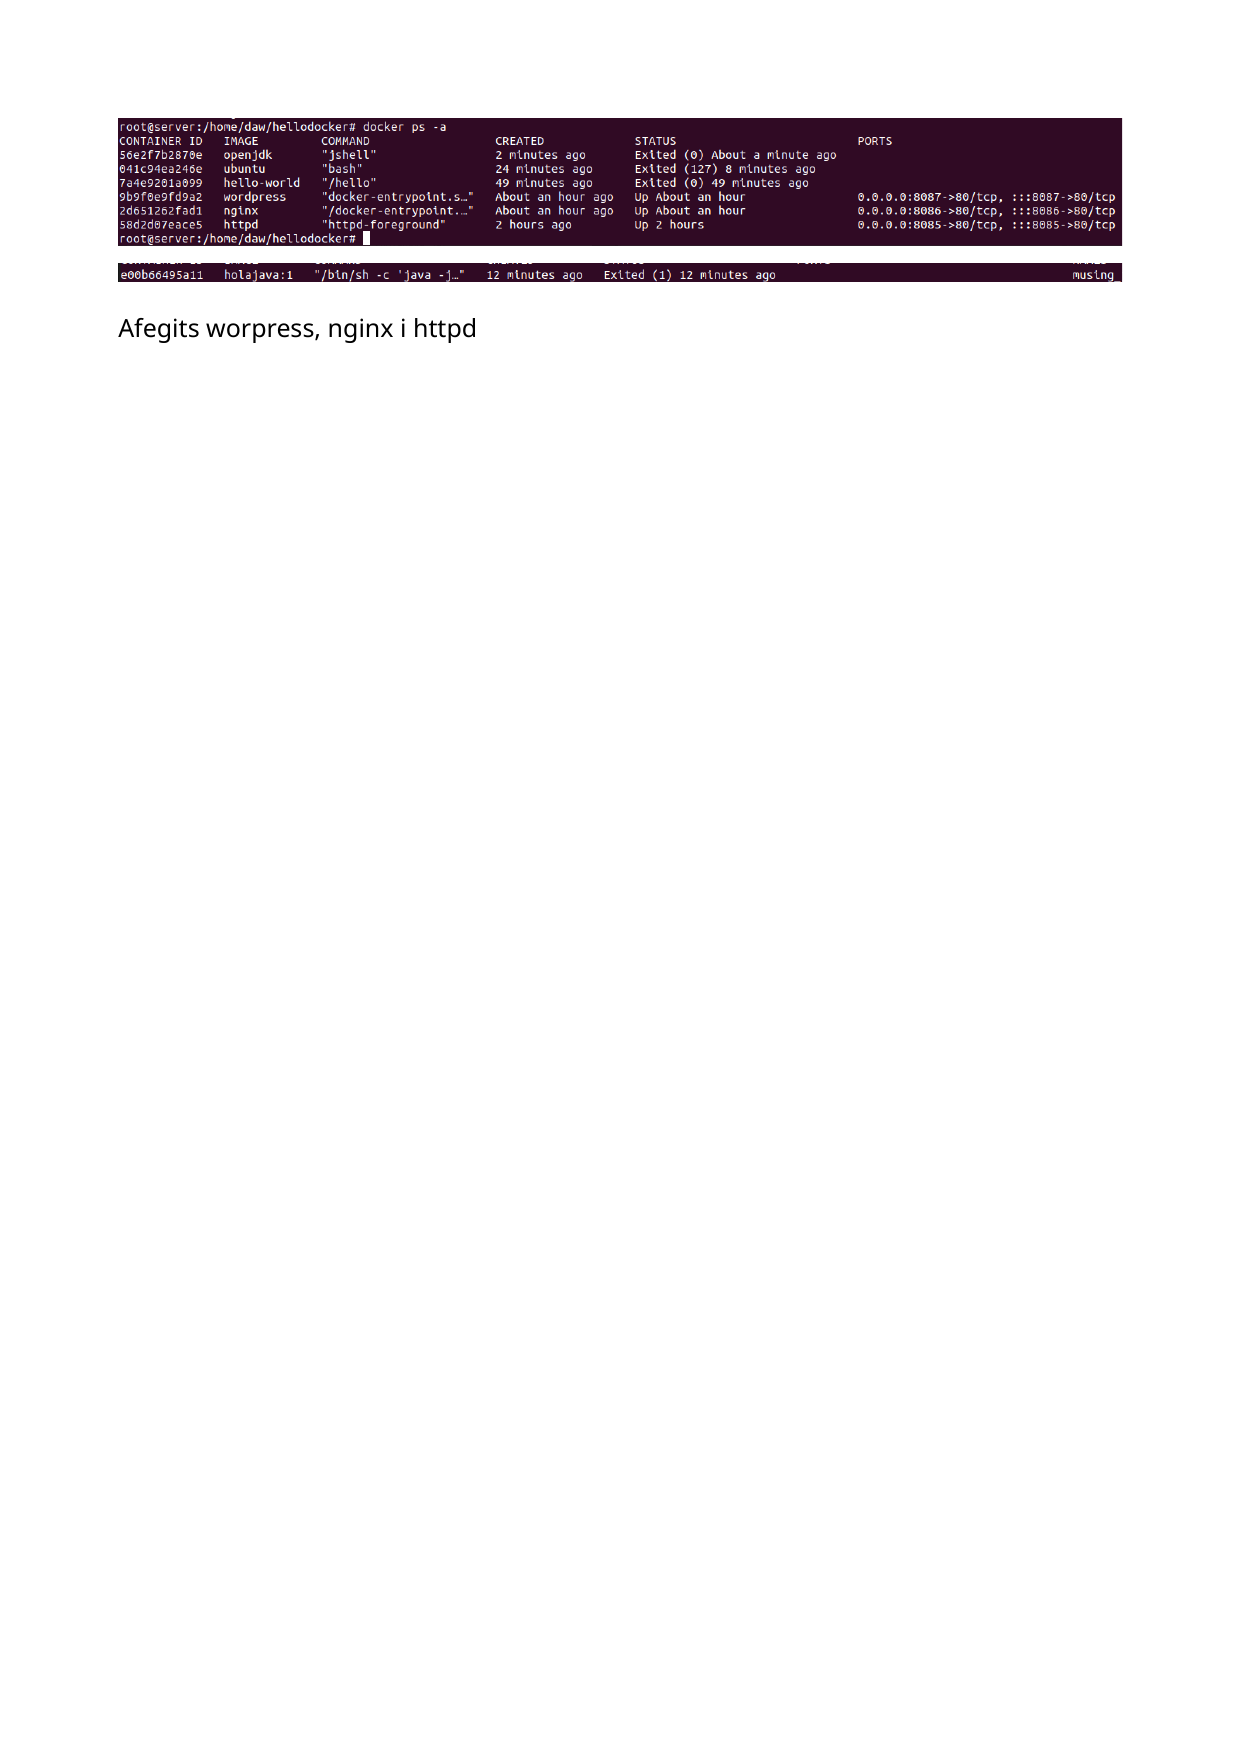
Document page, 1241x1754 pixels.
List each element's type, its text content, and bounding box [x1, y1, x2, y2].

picture [118, 263, 1123, 282]
picture [118, 118, 1123, 246]
text Afegits worpress, nginx i httpd [118, 310, 1122, 344]
